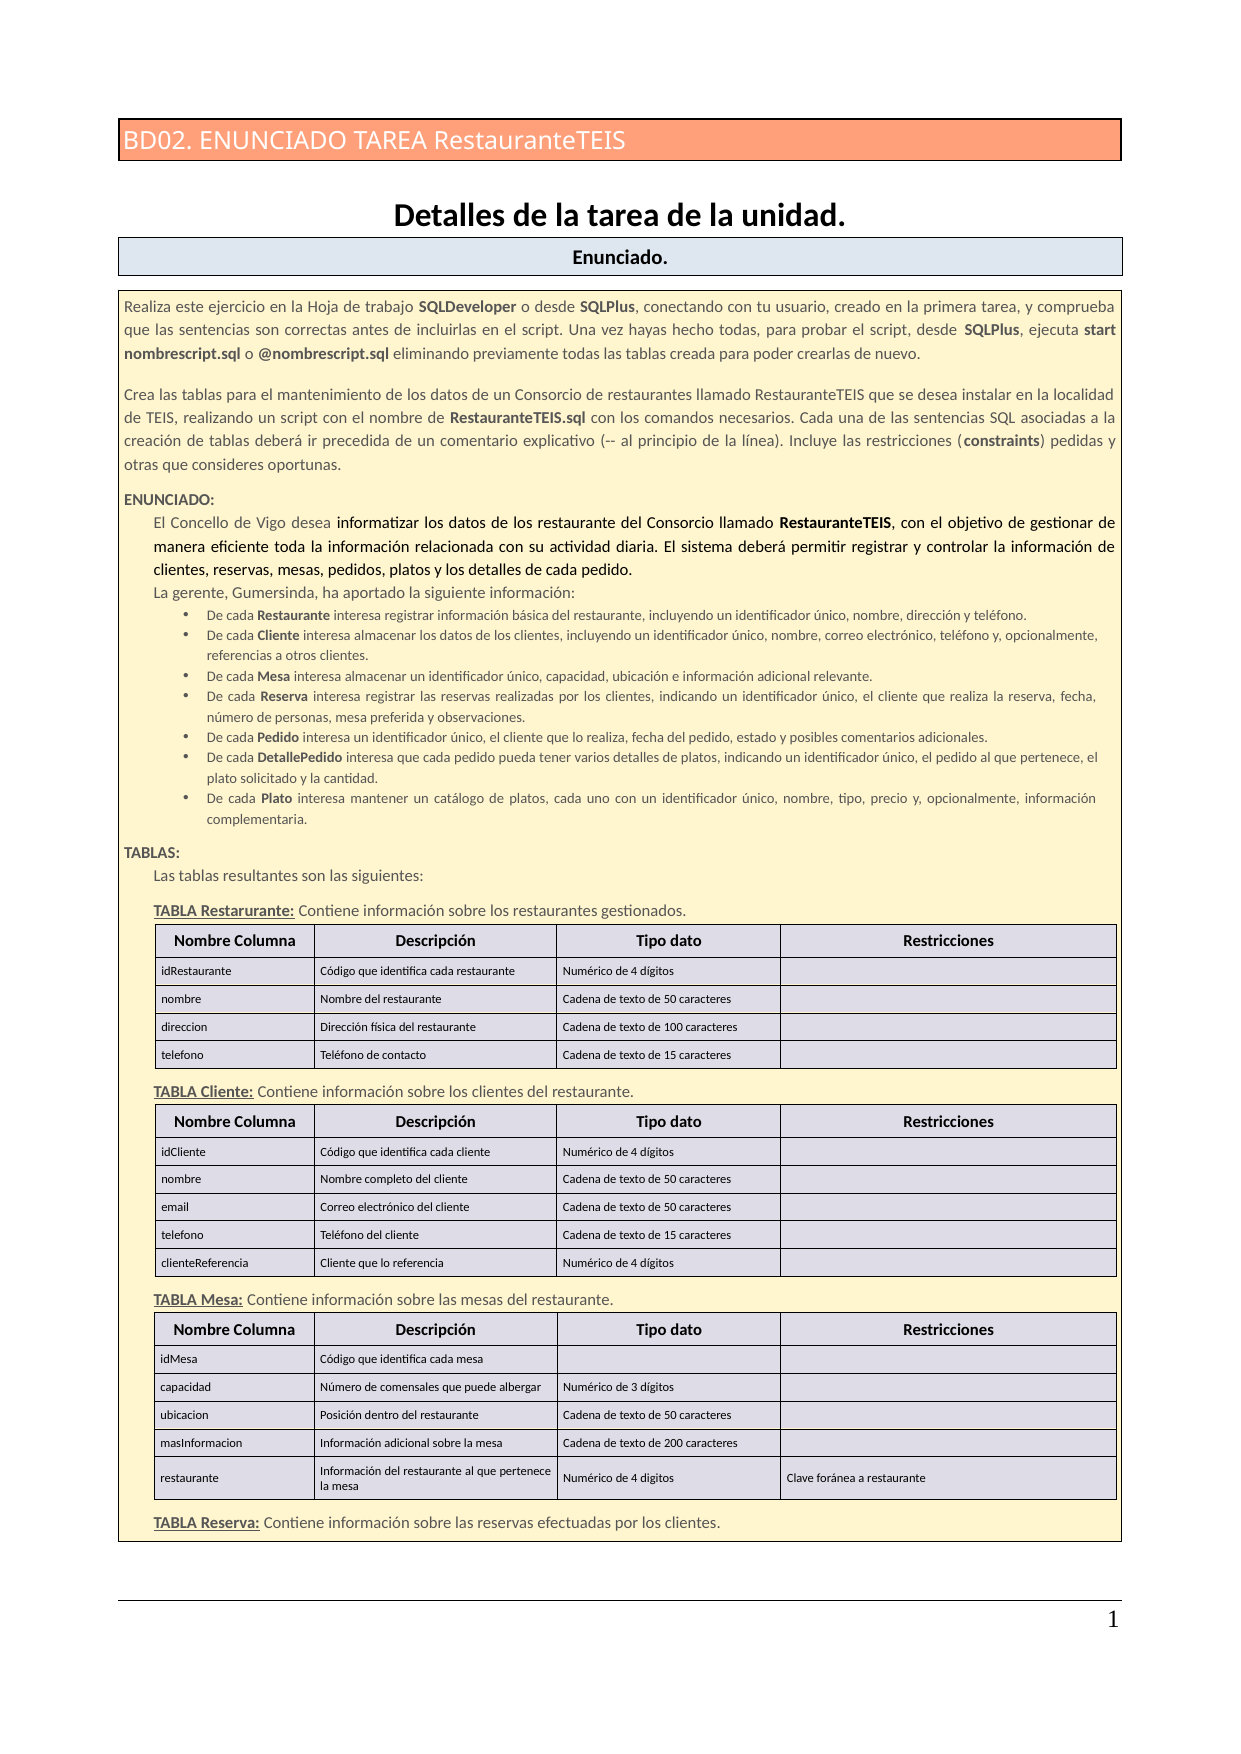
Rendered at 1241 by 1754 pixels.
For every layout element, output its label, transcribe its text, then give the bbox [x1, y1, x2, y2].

table_cell Numérico de 4 dígitos [557, 958, 780, 984]
table_header Enunciado. [119, 238, 1122, 275]
table_cell Cadena de texto de 50 caracteres [557, 986, 780, 1012]
table_cell [781, 1194, 1116, 1220]
table_header Restricciones [781, 1105, 1116, 1137]
table_cell Cadena de texto de 50 caracteres [558, 1402, 780, 1428]
table_cell [781, 1014, 1116, 1040]
text Detalles de la tarea de la unidad. [118, 191, 1122, 237]
table_cell [781, 1249, 1116, 1276]
table_header Tipo dato [558, 1313, 780, 1345]
table_cell [558, 1346, 780, 1373]
table_cell [781, 1402, 1116, 1428]
table_cell Información adicional sobre la mesa [315, 1430, 557, 1456]
table_cell idMesa [155, 1346, 314, 1373]
table_cell Correo electrónico del cliente [315, 1194, 556, 1220]
table_cell nombre [156, 1166, 314, 1193]
table_cell Número de comensales que puede albergar [315, 1374, 557, 1401]
table_cell Cadena de texto de 15 caracteres [557, 1041, 780, 1068]
table_header Nombre Columna [156, 925, 314, 957]
table_cell [781, 986, 1116, 1012]
table_header Tipo dato [557, 925, 780, 957]
table_header Descripción [315, 1105, 556, 1137]
table_cell nombre [156, 986, 314, 1012]
table_cell Código que identifica cada restaurante [315, 958, 556, 984]
table_cell Cadena de texto de 100 caracteres [557, 1014, 780, 1040]
table_cell restaurante [155, 1457, 314, 1499]
table_cell telefono [156, 1221, 314, 1248]
table_cell [781, 1374, 1116, 1401]
table_cell capacidad [155, 1374, 314, 1401]
table_cell clienteReferencia [156, 1249, 314, 1276]
table_cell Numérico de 4 digitos [558, 1457, 780, 1499]
table_header Tipo dato [557, 1105, 780, 1137]
table_cell [781, 1346, 1116, 1373]
table_cell Información del restaurante al que pertenece la mesa [315, 1457, 557, 1499]
table_cell Cadena de texto de 15 caracteres [557, 1221, 780, 1248]
table_cell Dirección física del restaurante [315, 1014, 556, 1040]
table_cell Teléfono de contacto [315, 1041, 556, 1068]
table_cell Código que identifica cada cliente [315, 1138, 556, 1165]
table_cell [781, 1221, 1116, 1248]
table_header Nombre Columna [156, 1105, 314, 1137]
table_header Realiza este ejercicio en la Hoja de trabajo SQLDeveloper o desde SQLPlus, conectando con tu usuario, creado en la primera tarea, y comprueba que las sentencias son correctas antes de incluirlas en el script. Una vez hayas hecho todas, para probar el script, desde SQLPlus, ejecuta start nombrescript.sql o @nombrescript.sql eliminando previamente todas las tablas creada para poder crearlas de nuevo. Crea las tablas para el mantenimiento de los datos de un Consorcio de restaurantes llamado RestauranteTEIS que se desea instalar en la localidad de TEIS, realizando un script con el nombre de RestauranteTEIS.sql con los comandos necesarios. Cada una de las sentencias SQL asociadas a la creación de tablas deberá ir precedida de un comentario explicativo (-- al principio de la línea). Incluye las restricciones (constraints) pedidas y otras que consideres oportunas. ENUNCIADO: El Concello de Vigo desea informatizar los datos de los restaurante del Consorcio llamado RestauranteTEIS, con el objetivo de gestionar de manera eficiente toda la información relacionada con su actividad diaria. El sistema deberá permitir registrar y controlar la información de clientes, reservas, mesas, pedidos, platos y los detalles de cada pedido. La gerente, Gumersinda, ha aportado la siguiente información: De cada Restaurante interesa registrar información básica del restaurante, incluyendo un identificador único, nombre, dirección y teléfono. De cada Cliente interesa almacenar los datos de los clientes, incluyendo un identificador único, nombre, correo electrónico, teléfono y, opcionalmente, referencias a otros clientes. De cada Mesa interesa almacenar un identificador único, capacidad, ubicación e información adicional relevante. De cada Reserva interesa registrar las reservas realizadas por los clientes, indicando un identificador único, el cliente que realiza la reserva, fecha, número de personas, mesa preferida y observaciones. De cada Pedido interesa un identificador único, el cliente que lo realiza, fecha del pedido, estado y posibles comentarios adicionales. De cada DetallePedido interesa que cada pedido pueda tener varios detalles de platos, indicando un identificador único, el pedido al que pertenece, el plato solicitado y la cantidad. De cada Plato interesa mantener un catálogo de platos, cada uno con un identificador único, nombre, tipo, precio y, opcionalmente, información complementaria. TABLAS: Las tablas resultantes son las siguientes: TABLA Restarurante: Contiene información sobre los restaurantes gestionados. TABLA Cliente: Contiene información sobre los clientes del restaurante. TABLA Mesa: Contiene información sobre las mesas del restaurante. TABLA Reserva: Contiene información sobre las reservas efectuadas por los clientes. [119, 291, 1121, 1541]
table_cell Nombre del restaurante [315, 986, 556, 1012]
table_cell [781, 958, 1116, 984]
table_cell Cadena de texto de 50 caracteres [557, 1194, 780, 1220]
table_header Nombre Columna [155, 1313, 314, 1345]
table_cell masInformacion [155, 1430, 314, 1456]
table_cell Posición dentro del restaurante [315, 1402, 557, 1428]
table_header Restricciones [781, 925, 1116, 957]
table_header Descripción [315, 1313, 557, 1345]
table_cell Teléfono del cliente [315, 1221, 556, 1248]
table_cell Numérico de 4 dígitos [557, 1138, 780, 1165]
table_cell Cadena de texto de 200 caracteres [558, 1430, 780, 1456]
table_cell email [156, 1194, 314, 1220]
table_cell Clave foránea a restaurante [781, 1457, 1116, 1499]
table_cell [781, 1138, 1116, 1165]
table_cell Nombre completo del cliente [315, 1166, 556, 1193]
table_header Restricciones [781, 1313, 1116, 1345]
table_cell telefono [156, 1041, 314, 1068]
table_cell [781, 1430, 1116, 1456]
table_cell direccion [156, 1014, 314, 1040]
table_cell Cadena de texto de 50 caracteres [557, 1166, 780, 1193]
table_cell Numérico de 4 dígitos [557, 1249, 780, 1276]
table_header Descripción [315, 925, 556, 957]
table_cell [781, 1166, 1116, 1193]
table_cell Cliente que lo referencia [315, 1249, 556, 1276]
table_cell Código que identifica cada mesa [315, 1346, 557, 1373]
table_cell ubicacion [155, 1402, 314, 1428]
table_cell Numérico de 3 dígitos [558, 1374, 780, 1401]
table_cell idRestaurante [156, 958, 314, 984]
table_cell [781, 1041, 1116, 1068]
table_cell idCliente [156, 1138, 314, 1165]
